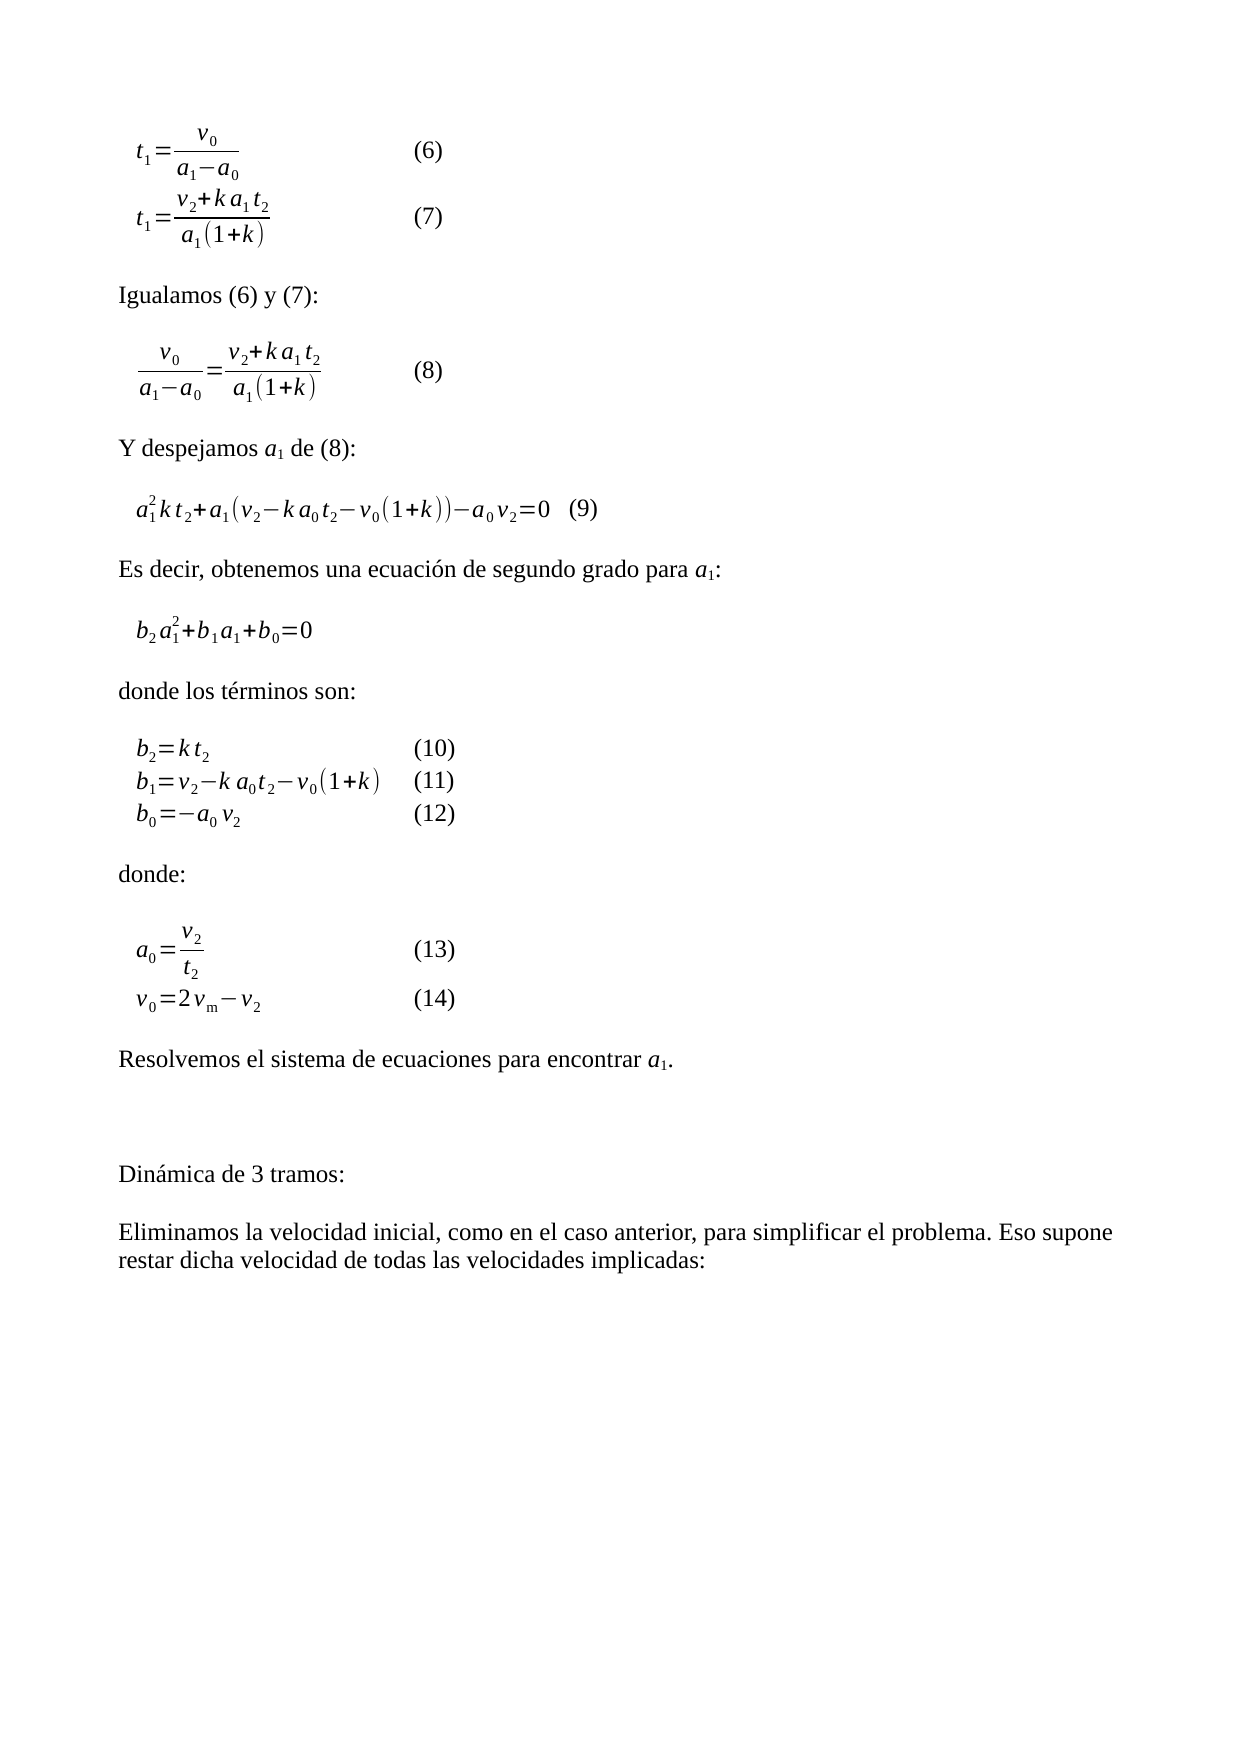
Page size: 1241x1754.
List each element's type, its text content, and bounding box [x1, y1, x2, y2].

text (13) [118, 917, 1122, 983]
text (7) [118, 184, 1122, 251]
text Eliminamos la velocidad inicial, como en el caso anterior, para simplificar el problema. Eso supone restar dicha velocidad de todas las velocidades implicadas: [118, 1217, 1122, 1274]
text (8) [118, 338, 1122, 405]
text (10) [118, 733, 1122, 766]
text (14) [118, 983, 1122, 1016]
text Dinámica de 3 tramos: [118, 1159, 1122, 1188]
text donde: [118, 859, 1122, 888]
text Y despejamos a1 de (8): [118, 433, 1122, 462]
text (12) [118, 798, 1122, 831]
text (11) [118, 766, 1122, 798]
text (6) [118, 118, 1122, 184]
text donde los términos son: [118, 676, 1122, 704]
text Resolvemos el sistema de ecuaciones para encontrar a1. [118, 1044, 1122, 1073]
text Es decir, obtenemos una ecuación de segundo grado para a1: [118, 554, 1122, 583]
text Igualamos (6) y (7): [118, 280, 1122, 309]
text (9) [118, 491, 1122, 526]
